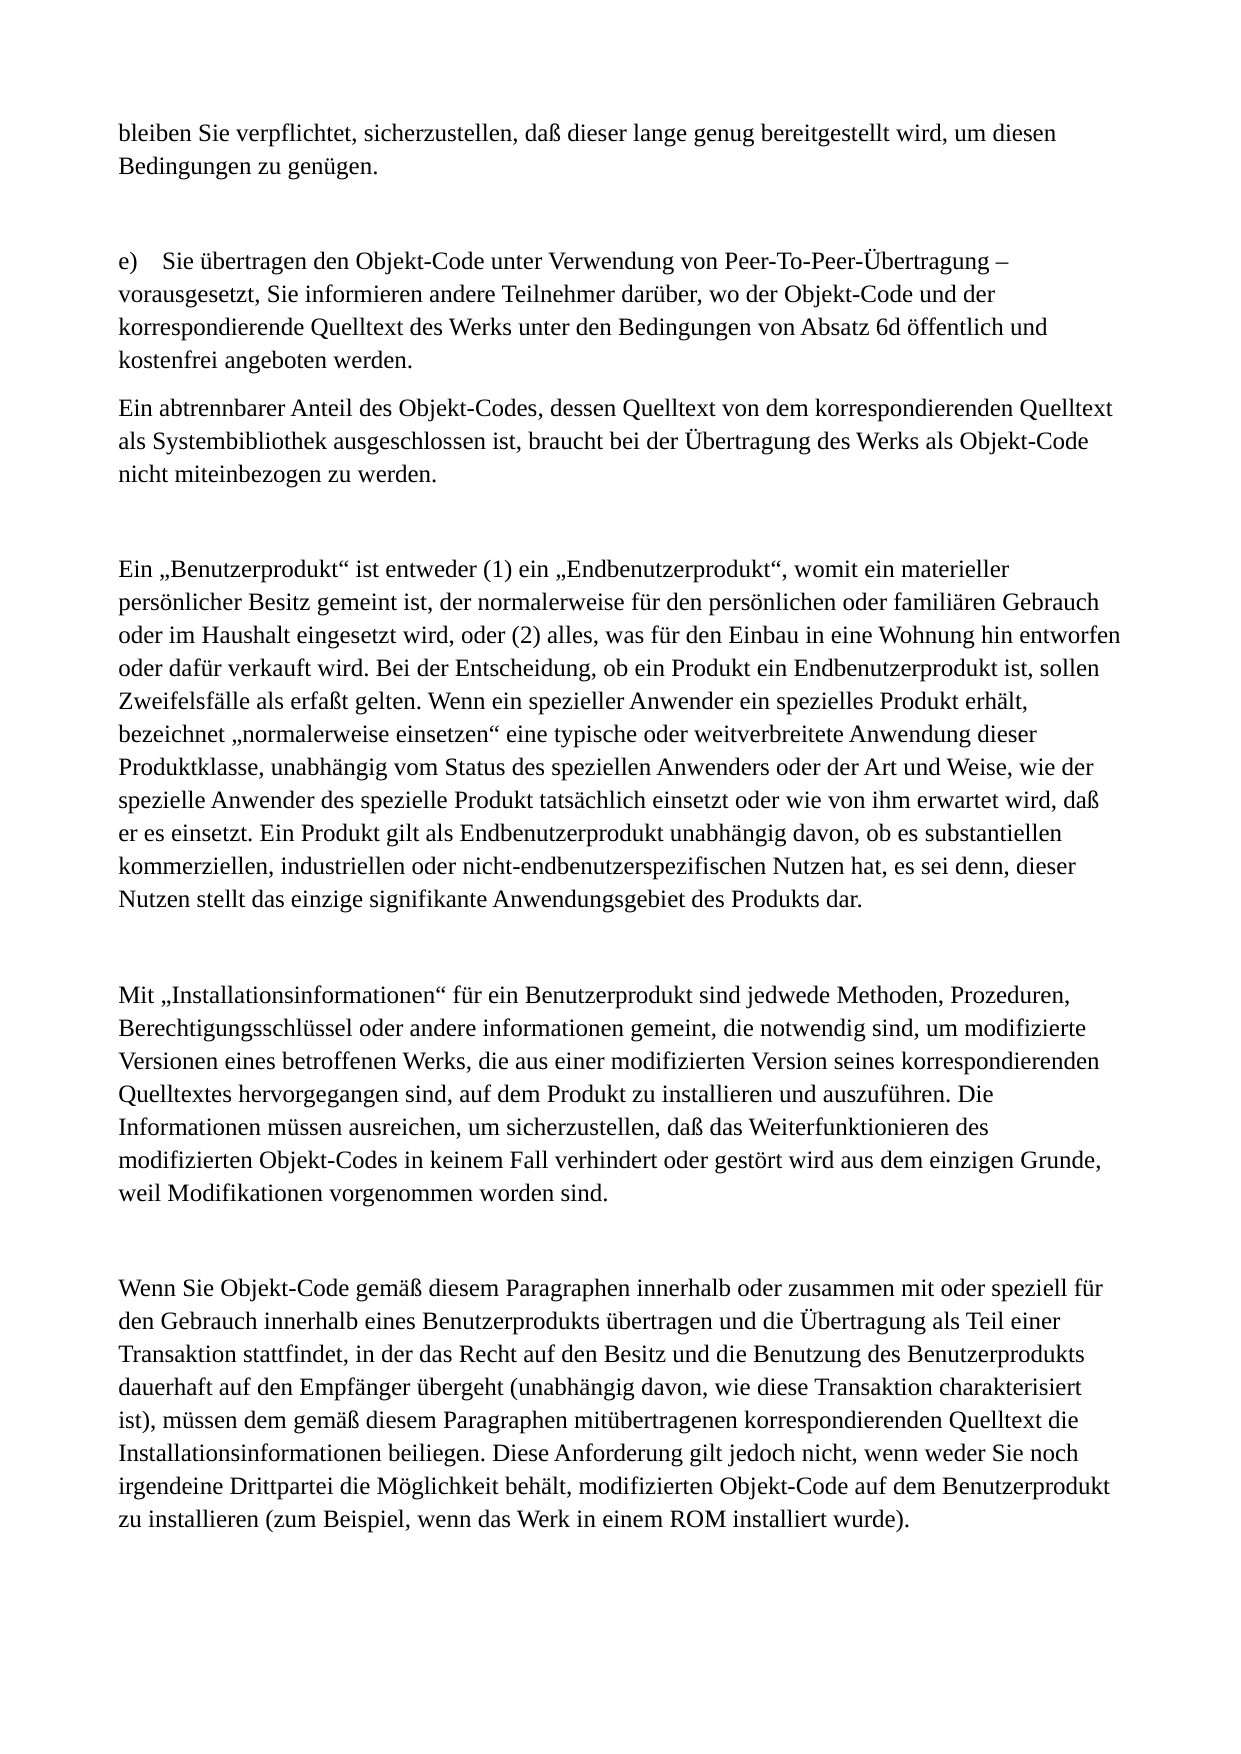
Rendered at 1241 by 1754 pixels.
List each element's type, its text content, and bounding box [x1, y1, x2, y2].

text Ein abtrennbarer Anteil des Objekt-Codes, dessen Quelltext von dem korrespondierenden Quelltext als Systembibliothek ausgeschlossen ist, braucht bei der Übertragung des Werks als Objekt-Code nicht miteinbezogen zu werden. [118, 393, 1122, 488]
text bleiben Sie verpflichtet, sicherzustellen, daß dieser lange genug bereitgestellt wird, um diesen Bedingungen zu genügen. [118, 118, 1122, 180]
text e) Sie übertragen den Objekt-Code unter Verwendung von Peer-To-Peer-Übertragung – vorausgesetzt, Sie informieren andere Teilnehmer darüber, wo der Objekt-Code und der korrespondierende Quelltext des Werks unter den Bedingungen von Absatz 6d öffentlich und kostenfrei angeboten werden. [118, 246, 1122, 374]
text Ein „Benutzerprodukt“ ist entweder (1) ein „Endbenutzerprodukt“, womit ein materieller persönlicher Besitz gemeint ist, der normalerweise für den persönlichen oder familiären Gebrauch oder im Haushalt eingesetzt wird, oder (2) alles, was für den Einbau in eine Wohnung hin entworfen oder dafür verkauft wird. Bei der Entscheidung, ob ein Produkt ein Endbenutzerprodukt ist, sollen Zweifelsfälle als erfaßt gelten. Wenn ein spezieller Anwender ein spezielles Produkt erhält, bezeichnet „normalerweise einsetzen“ eine typische oder weitverbreitete Anwendung dieser Produktklasse, unabhängig vom Status des speziellen Anwenders oder der Art und Weise, wie der spezielle Anwender des spezielle Produkt tatsächlich einsetzt oder wie von ihm erwartet wird, daß er es einsetzt. Ein Produkt gilt als Endbenutzerprodukt unabhängig davon, ob es substantiellen kommerziellen, industriellen oder nicht-endbenutzerspezifischen Nutzen hat, es sei denn, dieser Nutzen stellt das einzige signifikante Anwendungsgebiet des Produkts dar. [118, 554, 1122, 913]
text Mit „Installationsinformationen“ für ein Benutzerprodukt sind jedwede Methoden, Prozeduren, Berechtigungsschlüssel oder andere informationen gemeint, die notwendig sind, um modifizierte Versionen eines betroffenen Werks, die aus einer modifizierten Version seines korrespondierenden Quelltextes hervorgegangen sind, auf dem Produkt zu installieren und auszuführen. Die Informationen müssen ausreichen, um sicherzustellen, daß das Weiterfunktionieren des modifizierten Objekt-Codes in keinem Fall verhindert oder gestört wird aus dem einzigen Grunde, weil Modifikationen vorgenommen worden sind. [118, 980, 1122, 1207]
text Wenn Sie Objekt-Code gemäß diesem Paragraphen innerhalb oder zusammen mit oder speziell für den Gebrauch innerhalb eines Benutzerprodukts übertragen und die Übertragung als Teil einer Transaktion stattfindet, in der das Recht auf den Besitz und die Benutzung des Benutzerprodukts dauerhaft auf den Empfänger übergeht (unabhängig davon, wie diese Transaktion charakterisiert ist), müssen dem gemäß diesem Paragraphen mitübertragenen korrespondierenden Quelltext die Installationsinformationen beiliegen. Diese Anforderung gilt jedoch nicht, wenn weder Sie noch irgendeine Drittpartei die Möglichkeit behält, modifizierten Objekt-Code auf dem Benutzerprodukt zu installieren (zum Beispiel, wenn das Werk in einem ROM installiert wurde). [118, 1273, 1122, 1533]
